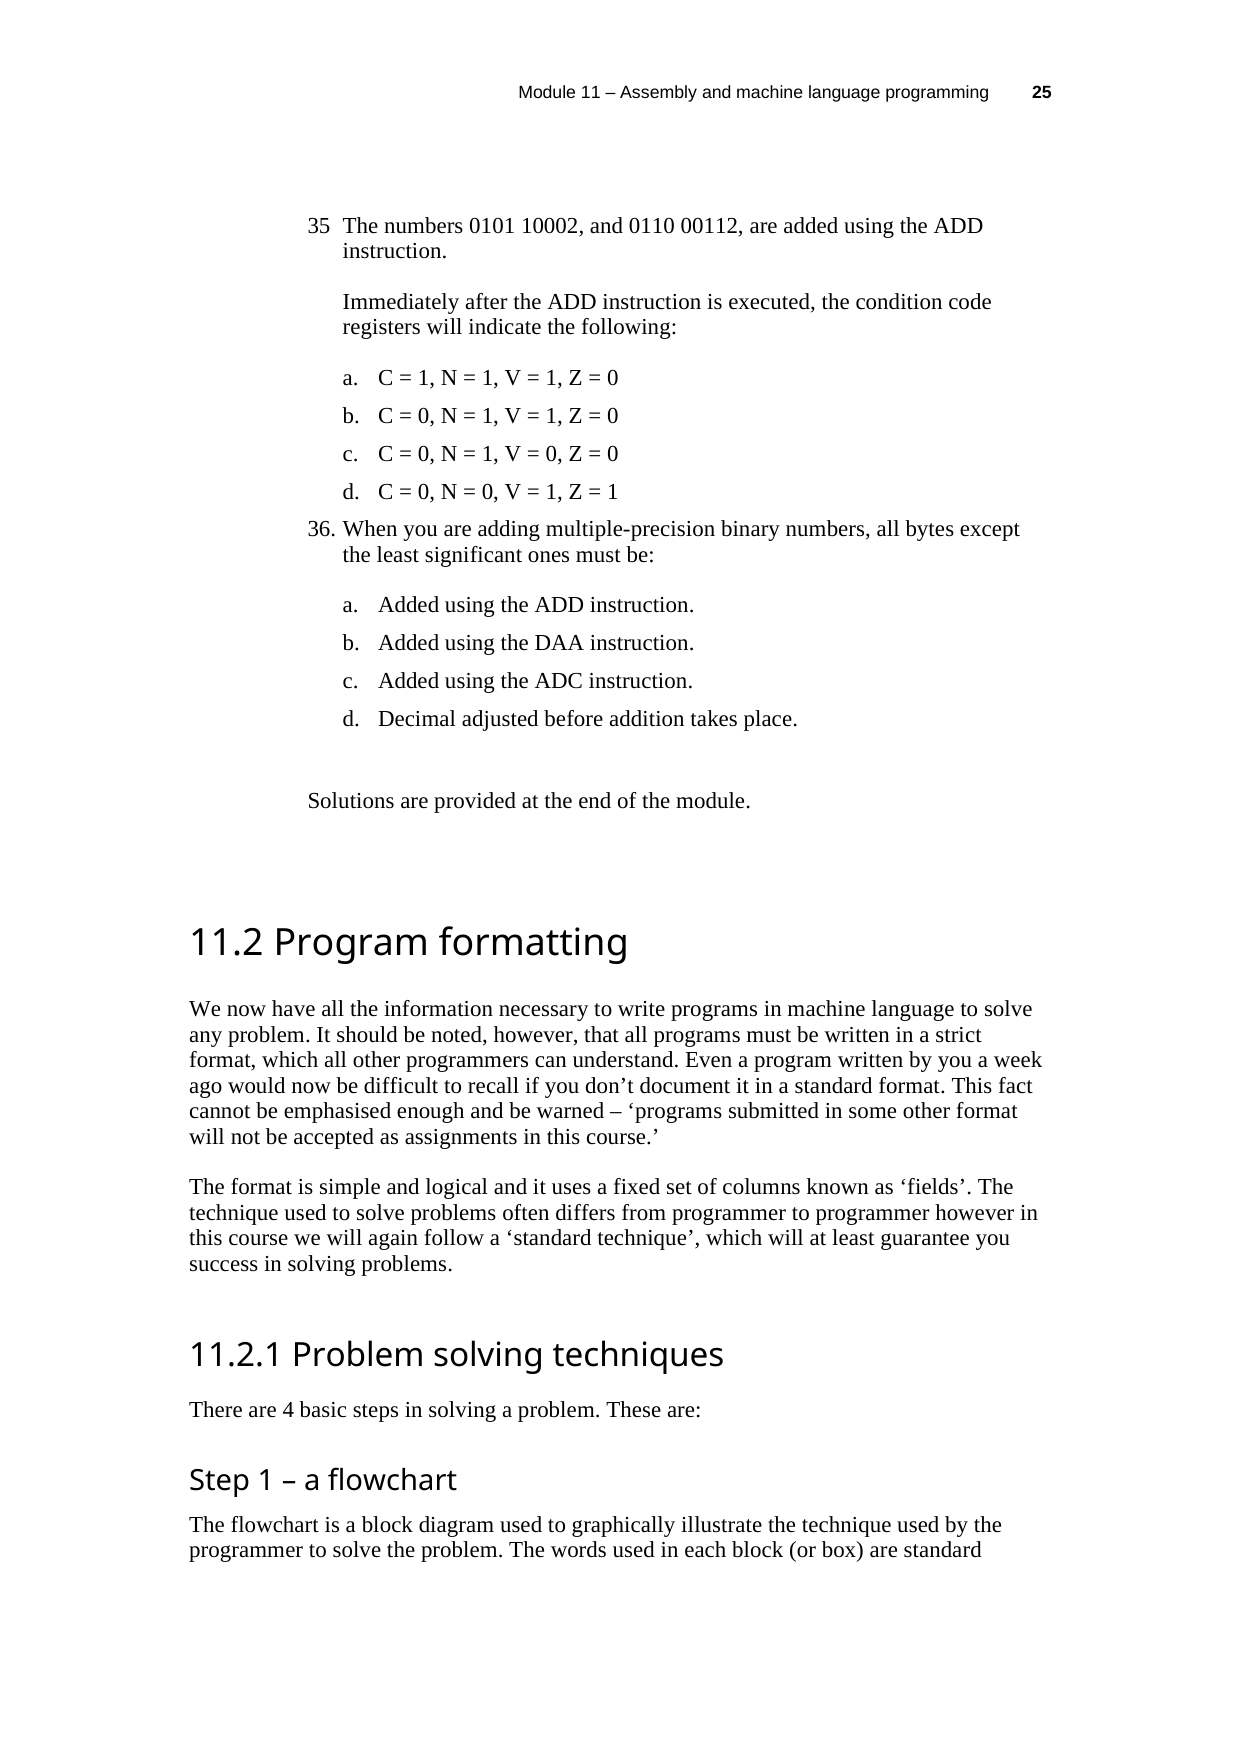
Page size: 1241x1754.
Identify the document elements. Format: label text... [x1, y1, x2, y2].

text The format is simple and logical and it uses a fixed set of columns known as ‘fields’. The technique used to solve problems often differs from programmer to programmer however in this course we will again follow a ‘standard technique’, which will at least guarantee you success in solving problems. [189, 1174, 1051, 1276]
text Step 1 – a flowchart [189, 1459, 1051, 1499]
text We now have all the information necessary to write programs in machine language to solve any problem. It should be noted, however, that all programs must be written in a strict format, which all other programmers can understand. Even a program written by you a week ago would now be difficult to recall if you don’t document it in a standard format. This fact cannot be emphasised enough and be warned – ‘programs submitted in some other format will not be accepted as assignments in this course.’ [189, 996, 1051, 1149]
table_cell [189, 207, 307, 813]
text There are 4 basic steps in solving a problem. These are: [189, 1396, 1051, 1422]
table_header 35 [307, 207, 342, 510]
subtitle Problem solving techniques [189, 1330, 1051, 1376]
table_cell When you are adding multiple-precision binary numbers, all bytes except the least significant ones must be: Added using the ADD instruction. Added using the DAA instruction. Added using the ADC instruction. Decimal adjusted before addition takes place. [343, 510, 1051, 737]
subtitle Program formatting [189, 916, 1051, 967]
table_cell 36. [307, 510, 342, 737]
table_header The numbers 0101 10002, and 0110 00112, are added using the ADD instruction. Immediately after the ADD instruction is executed, the condition code registers will indicate the following: C = 1, N = 1, V = 1, Z = 0 C = 0, N = 1, V = 1, Z = 0 C = 0, N = 1, V = 0, Z = 0 C = 0, N = 0, V = 1, Z = 1 [343, 207, 1051, 510]
text The flowchart is a block diagram used to graphically illustrate the technique used by the programmer to solve the problem. The words used in each block (or box) are standard [189, 1512, 1051, 1563]
table_cell Solutions are provided at the end of the module. [307, 635, 1051, 813]
